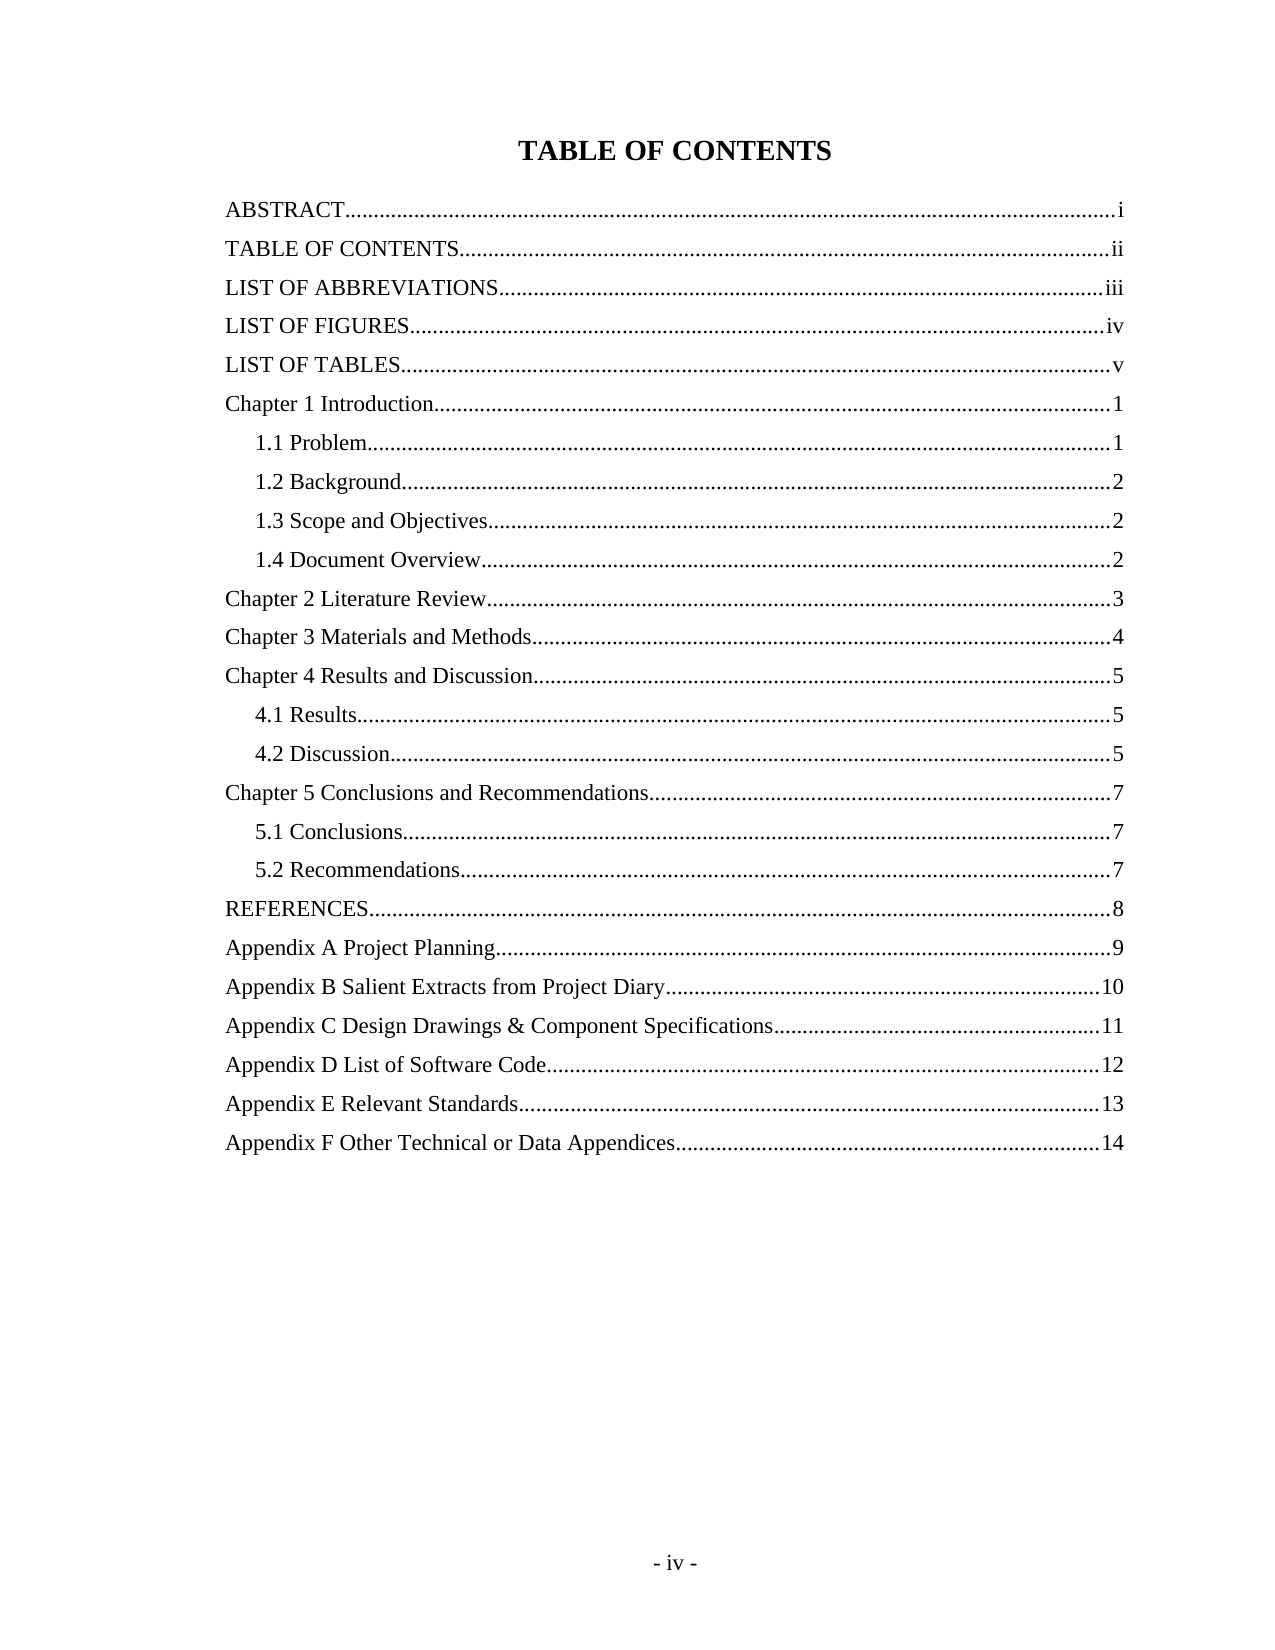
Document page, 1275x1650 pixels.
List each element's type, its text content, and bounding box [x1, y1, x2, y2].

text LIST OF ABBREVIATIONS iii [225, 274, 1125, 300]
text Chapter 4 Results and Discussion 5 [225, 662, 1125, 689]
text LIST OF TABLES v [225, 351, 1125, 378]
text Appendix C Design Drawings & Component Specifications 11 [225, 1012, 1125, 1038]
text 1.3 Scope and Objectives 2 [255, 507, 1125, 533]
text 5.1 Conclusions 7 [255, 818, 1125, 844]
text 1.1 Problem 1 [255, 429, 1125, 456]
text Appendix B Salient Extracts from Project Diary 10 [225, 973, 1125, 999]
text Chapter 3 Materials and Methods 4 [225, 623, 1125, 650]
text Chapter 2 Literature Review 3 [225, 584, 1125, 611]
text 4.2 Discussion 5 [255, 740, 1125, 766]
text Appendix A Project Planning 9 [225, 934, 1125, 961]
subtitle TABLE OF CONTENTS [225, 133, 1125, 167]
text 5.2 Recommendations 7 [255, 857, 1125, 883]
text 1.4 Document Overview 2 [255, 546, 1125, 572]
text 4.1 Results 5 [255, 701, 1125, 727]
text 1.2 Background 2 [255, 468, 1125, 494]
text REFERENCES 8 [225, 895, 1125, 922]
text LIST OF FIGURES iv [225, 313, 1125, 339]
text Appendix E Relevant Standards 13 [225, 1090, 1125, 1116]
text Chapter 1 Introduction 1 [225, 390, 1125, 417]
text Chapter 5 Conclusions and Recommendations 7 [225, 779, 1125, 805]
text ABSTRACT i [225, 196, 1125, 222]
text TABLE OF CONTENTS ii [225, 235, 1125, 261]
text Appendix F Other Technical or Data Appendices 14 [225, 1128, 1125, 1155]
text Appendix D List of Software Code 12 [225, 1051, 1125, 1077]
